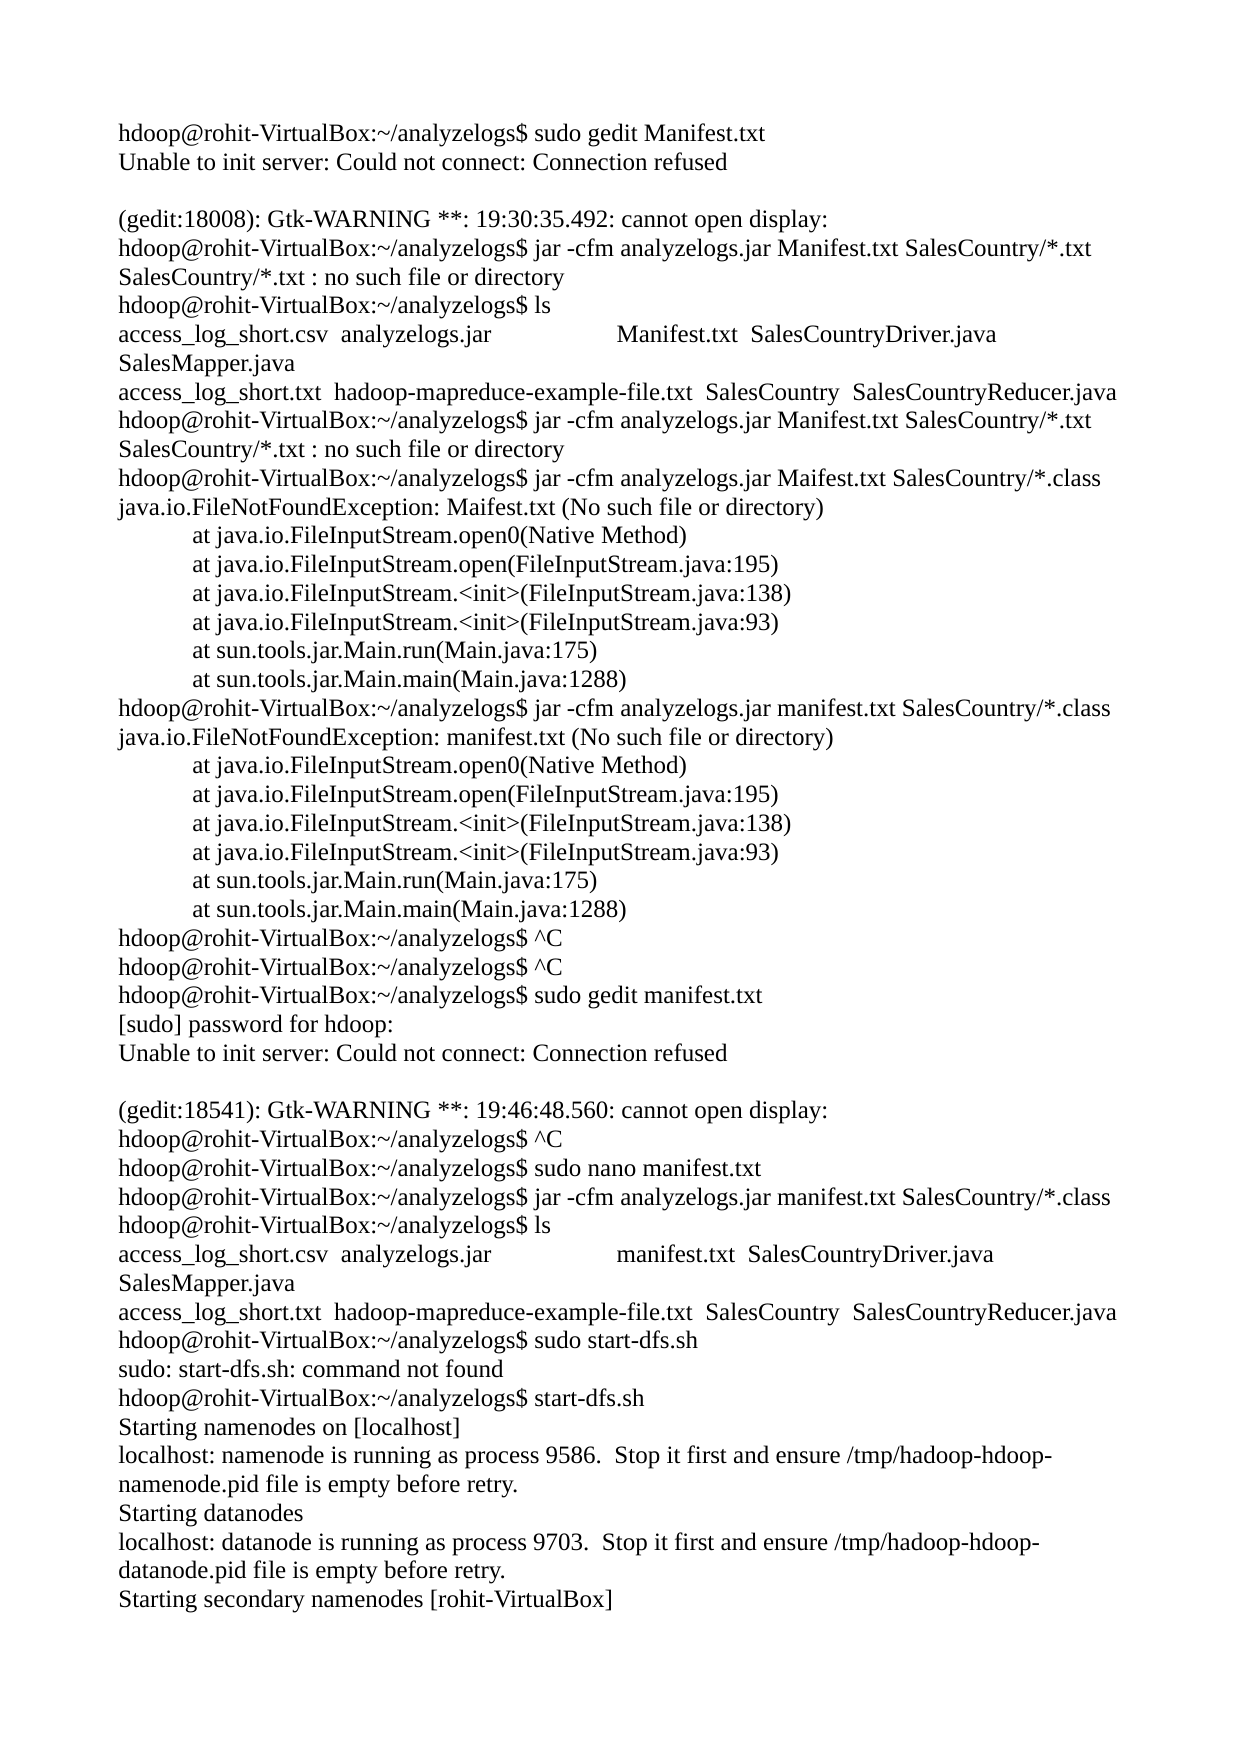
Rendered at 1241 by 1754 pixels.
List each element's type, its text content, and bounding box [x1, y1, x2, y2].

text hdoop@rohit-VirtualBox:~/analyzelogs$ ls [118, 1211, 1122, 1239]
text localhost: namenode is running as process 9586. Stop it first and ensure /tmp/hadoop-hdoop-namenode.pid file is empty before retry. [118, 1441, 1122, 1498]
text at java.io.FileInputStream.open0(Native Method) [118, 751, 1122, 779]
text hdoop@rohit-VirtualBox:~/analyzelogs$ ^C [118, 1124, 1122, 1153]
text at java.io.FileInputStream.<init>(FileInputStream.java:93) [118, 837, 1122, 866]
text at sun.tools.jar.Main.run(Main.java:175) [118, 866, 1122, 894]
text access_log_short.txt hadoop-mapreduce-example-file.txt SalesCountry SalesCountryReducer.java [118, 377, 1122, 406]
text Unable to init server: Could not connect: Connection refused [118, 147, 1122, 176]
text SalesCountry/*.txt : no such file or directory [118, 262, 1122, 291]
text hdoop@rohit-VirtualBox:~/analyzelogs$ sudo nano manifest.txt [118, 1153, 1122, 1182]
text at java.io.FileInputStream.<init>(FileInputStream.java:138) [118, 578, 1122, 607]
text access_log_short.csv analyzelogs.jar manifest.txt SalesCountryDriver.java SalesMapper.java [118, 1239, 1122, 1297]
text Starting namenodes on [localhost] [118, 1412, 1122, 1441]
text hdoop@rohit-VirtualBox:~/analyzelogs$ start-dfs.sh [118, 1383, 1122, 1412]
text localhost: datanode is running as process 9703. Stop it first and ensure /tmp/hadoop-hdoop-datanode.pid file is empty before retry. [118, 1527, 1122, 1584]
text at sun.tools.jar.Main.main(Main.java:1288) [118, 894, 1122, 923]
text at sun.tools.jar.Main.main(Main.java:1288) [118, 664, 1122, 693]
text SalesCountry/*.txt : no such file or directory [118, 434, 1122, 463]
text hdoop@rohit-VirtualBox:~/analyzelogs$ ^C [118, 923, 1122, 952]
text sudo: start-dfs.sh: command not found [118, 1354, 1122, 1383]
text hdoop@rohit-VirtualBox:~/analyzelogs$ jar -cfm analyzelogs.jar manifest.txt SalesCountry/*.class [118, 693, 1122, 722]
text hdoop@rohit-VirtualBox:~/analyzelogs$ jar -cfm analyzelogs.jar Manifest.txt SalesCountry/*.txt [118, 233, 1122, 262]
text at java.io.FileInputStream.open0(Native Method) [118, 521, 1122, 549]
text hdoop@rohit-VirtualBox:~/analyzelogs$ sudo gedit Manifest.txt [118, 118, 1122, 147]
text Starting secondary namenodes [rohit-VirtualBox] [118, 1584, 1122, 1613]
text java.io.FileNotFoundException: manifest.txt (No such file or directory) [118, 722, 1122, 751]
text hdoop@rohit-VirtualBox:~/analyzelogs$ sudo start-dfs.sh [118, 1326, 1122, 1354]
text (gedit:18541): Gtk-WARNING **: 19:46:48.560: cannot open display: [118, 1096, 1122, 1124]
text Starting datanodes [118, 1498, 1122, 1527]
text at java.io.FileInputStream.open(FileInputStream.java:195) [118, 779, 1122, 808]
text access_log_short.csv analyzelogs.jar Manifest.txt SalesCountryDriver.java SalesMapper.java [118, 319, 1122, 377]
text hdoop@rohit-VirtualBox:~/analyzelogs$ ^C [118, 952, 1122, 981]
text Unable to init server: Could not connect: Connection refused [118, 1038, 1122, 1067]
text at sun.tools.jar.Main.run(Main.java:175) [118, 636, 1122, 664]
text hdoop@rohit-VirtualBox:~/analyzelogs$ jar -cfm analyzelogs.jar Maifest.txt SalesCountry/*.class [118, 463, 1122, 492]
text [sudo] password for hdoop: [118, 1009, 1122, 1038]
text at java.io.FileInputStream.<init>(FileInputStream.java:138) [118, 808, 1122, 837]
text at java.io.FileInputStream.<init>(FileInputStream.java:93) [118, 607, 1122, 636]
text (gedit:18008): Gtk-WARNING **: 19:30:35.492: cannot open display: [118, 204, 1122, 233]
text hdoop@rohit-VirtualBox:~/analyzelogs$ ls [118, 291, 1122, 319]
text access_log_short.txt hadoop-mapreduce-example-file.txt SalesCountry SalesCountryReducer.java [118, 1297, 1122, 1326]
text hdoop@rohit-VirtualBox:~/analyzelogs$ jar -cfm analyzelogs.jar Manifest.txt SalesCountry/*.txt [118, 406, 1122, 434]
text hdoop@rohit-VirtualBox:~/analyzelogs$ sudo gedit manifest.txt [118, 981, 1122, 1009]
text hdoop@rohit-VirtualBox:~/analyzelogs$ jar -cfm analyzelogs.jar manifest.txt SalesCountry/*.class [118, 1182, 1122, 1211]
text java.io.FileNotFoundException: Maifest.txt (No such file or directory) [118, 492, 1122, 521]
text at java.io.FileInputStream.open(FileInputStream.java:195) [118, 549, 1122, 578]
